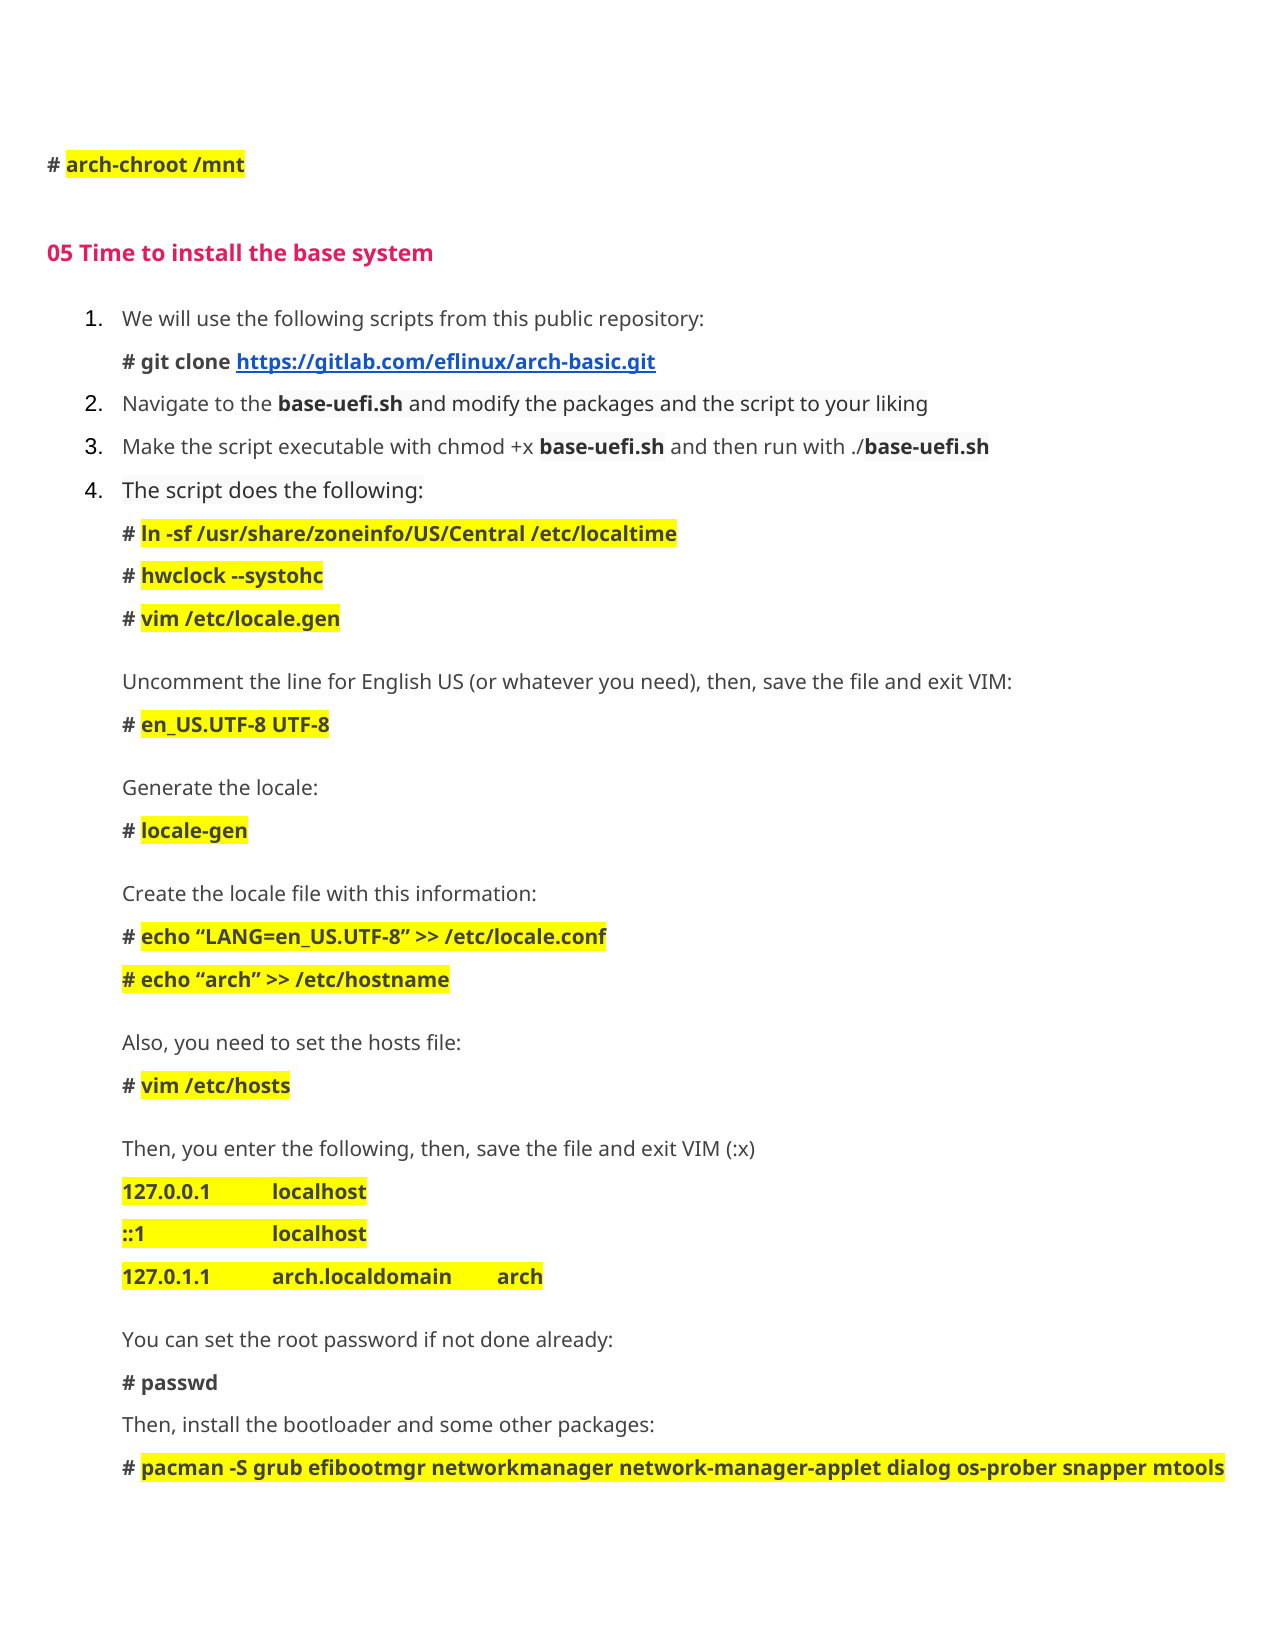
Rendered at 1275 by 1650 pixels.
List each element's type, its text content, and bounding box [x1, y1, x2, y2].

text Uncomment the line for English US (or whatever you need), then, save the file and exit VIM: # en_US.UTF-8 UTF-8 [122, 667, 1247, 738]
list We will use the following scripts from this public repository: # git clone https://gitlab.com/eflinux/arch-basic.git [84, 304, 1247, 375]
text You can set the root password if not done already: # passwd Then, install the bootloader and some other packages: # pacman -S grub efibootmgr networkmanager network-manager-applet dialog os-prober snapper mtools [122, 1325, 1247, 1482]
text Then, you enter the following, then, save the file and exit VIM (:x) 127.0.0.1 localhost ::1 localhost 127.0.1.1 arch.localdomain arch [122, 1134, 1247, 1290]
text Generate the locale: # locale-gen [122, 773, 1247, 844]
list The script does the following: # ln -sf /usr/share/zoneinfo/US/Central /etc/localtime # hwclock --systohc # vim /etc/locale.gen [84, 475, 1247, 632]
list Navigate to the base-uefi.sh and modify the packages and the script to your liking [84, 389, 1247, 418]
text Create the locale file with this information: # echo “LANG=en_US.UTF-8” >> /etc/locale.conf # echo “arch” >> /etc/hostname [122, 879, 1247, 993]
text # arch-chroot /mnt 05 Time to install the base system [47, 150, 1247, 268]
text Also, you need to set the hosts file: # vim /etc/hosts [122, 1028, 1247, 1099]
list Make the script executable with chmod +x base-uefi.sh and then run with ./base-uefi.sh [84, 432, 1247, 461]
